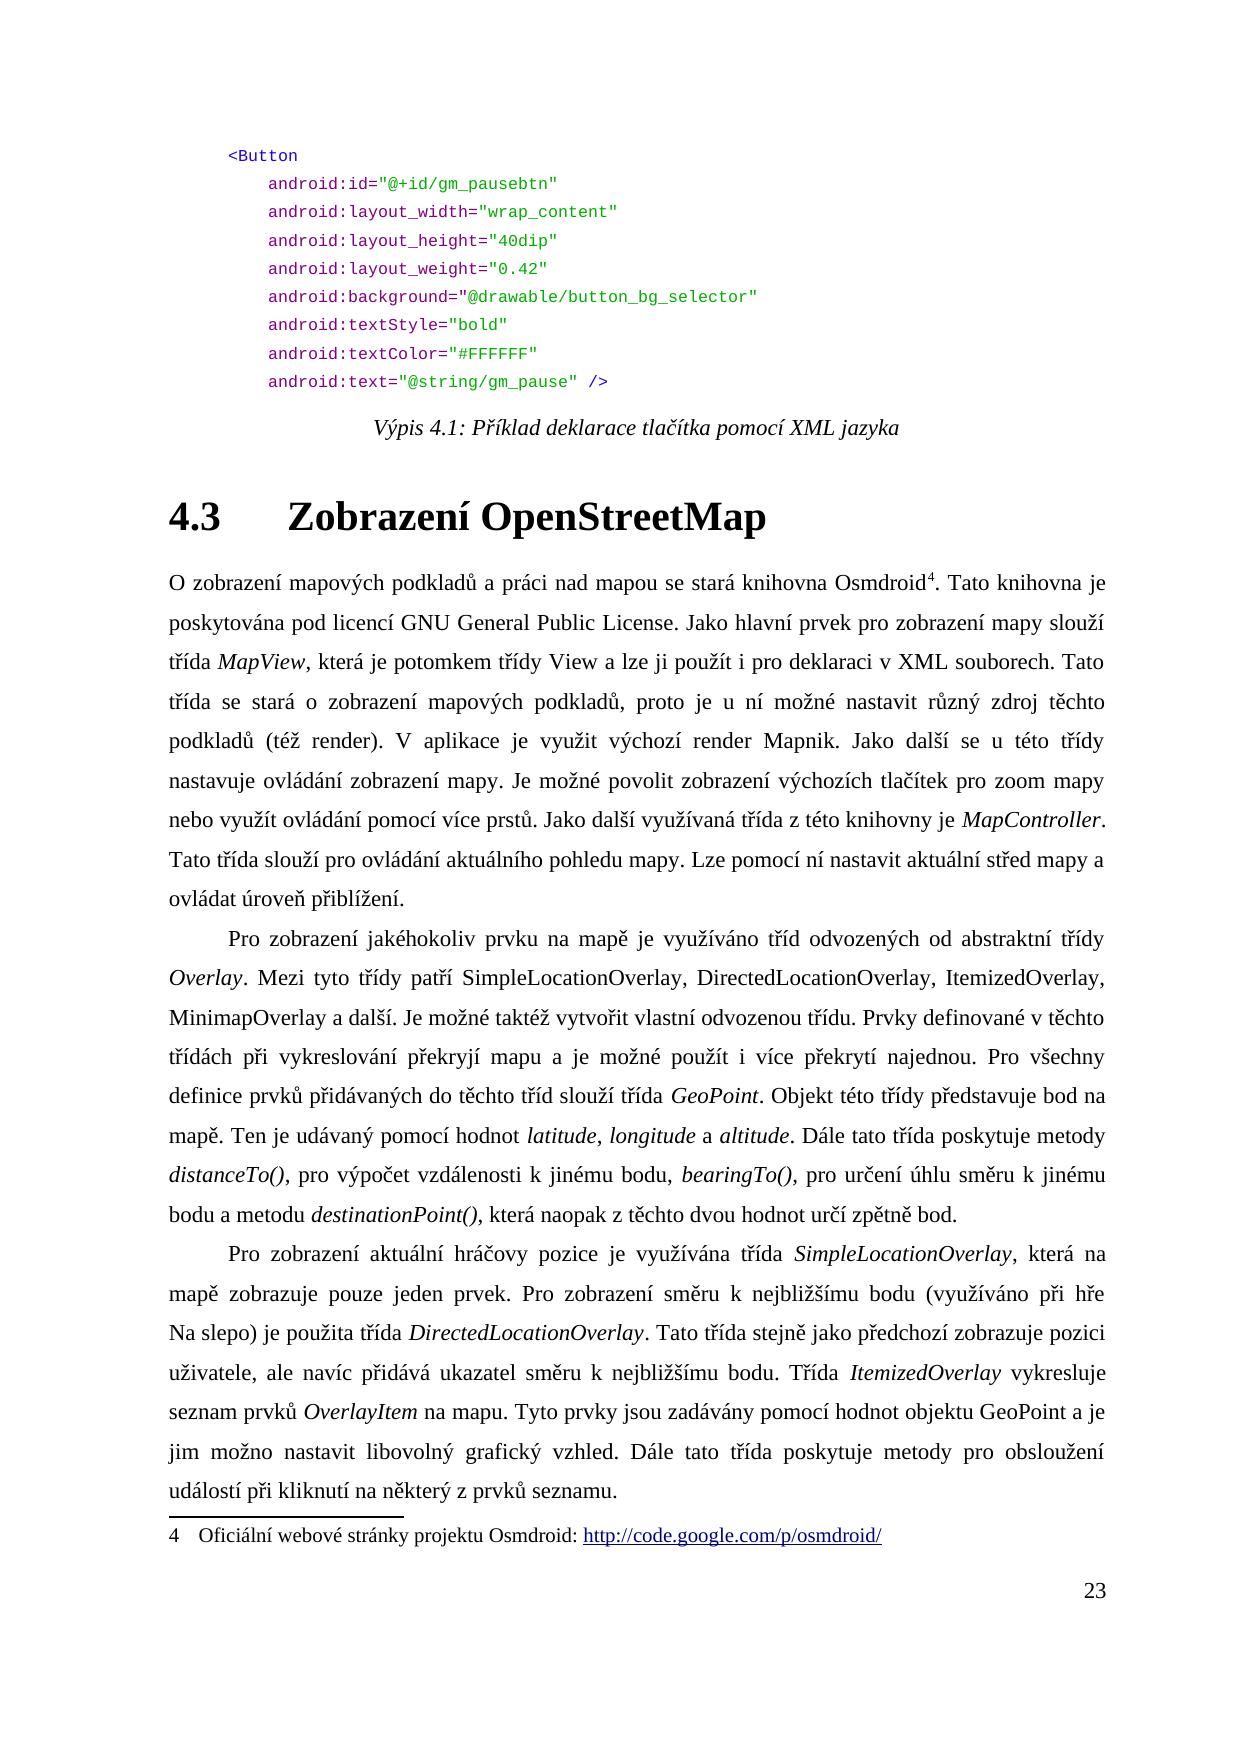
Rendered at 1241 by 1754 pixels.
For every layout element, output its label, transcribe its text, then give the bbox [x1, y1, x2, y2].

text android:textColor="#FFFFFF" [169, 345, 1106, 364]
text android:layout_width="wrap_content" [169, 204, 1106, 223]
text <Button [169, 148, 1106, 166]
text Výpis 4.1: Příklad deklarace tlačítka pomocí XML jazyka [169, 414, 1106, 441]
text android:layout_height="40dip" [169, 232, 1106, 251]
text Pro zobrazení jakéhokoliv prvku na mapě je využíváno tříd odvozených od abstraktní třídy Overlay. Mezi tyto třídy patří SimpleLocationOverlay, DirectedLocationOverlay, ItemizedOverlay, MinimapOverlay a další. Je možné taktéž vytvořit vlastní odvozenou třídu. Prvky definované v těchto třídách při vykreslování překryjí mapu a je možné použít i více překrytí najednou. Pro všechny definice prvků přidávaných do těchto tříd slouží třída GeoPoint. Objekt této třídy představuje bod na mapě. Ten je udávaný pomocí hodnot latitude, longitude a altitude. Dále tato třída poskytuje metody distanceTo(), pro výpočet vzdálenosti k jinému bodu, bearingTo(), pro určení úhlu směru k jinému bodu a metodu destinationPoint(), která naopak z těchto dvou hodnot určí zpětně bod. [169, 924, 1106, 1227]
text Oficiální webové stránky projektu Osmdroid: http://code.google.com/p/osmdroid/ [169, 1523, 1106, 1547]
text android:id="@+id/gm_pausebtn" [169, 176, 1106, 195]
subtitle Zobrazení OpenStreetMap [169, 491, 1106, 539]
text Pro zobrazení aktuální hráčovy pozice je využívána třída SimpleLocationOverlay, která na mapě zobrazuje pouze jeden prvek. Pro zobrazení směru k nejbližšímu bodu (využíváno při hře Na slepo) je použita třída DirectedLocationOverlay. Tato třída stejně jako předchozí zobrazuje pozici uživatele, ale navíc přidává ukazatel směru k nejbližšímu bodu. Třída ItemizedOverlay vykresluje seznam prvků OverlayItem na mapu. Tyto prvky jsou zadávány pomocí hodnot objektu GeoPoint a je jim možno nastavit libovolný grafický vzhled. Dále tato třída poskytuje metody pro obsloužení událostí při kliknutí na některý z prvků seznamu. [169, 1240, 1106, 1504]
text android:layout_weight="0.42" [169, 261, 1106, 279]
text android:text="@string/gm_pause" /> [169, 373, 1106, 392]
text android:background="@drawable/button_bg_selector" [169, 289, 1106, 308]
text O zobrazení mapových podkladů a práci nad mapou se stará knihovna Osmdroid. Tato knihovna je poskytována pod licencí GNU General Public License. Jako hlavní prvek pro zobrazení mapy slouží třída MapView, která je potomkem třídy View a lze ji použít i pro deklaraci v XML souborech. Tato třída se stará o zobrazení mapových podkladů, proto je u ní možné nastavit různý zdroj těchto podkladů (též render). V aplikace je využit výchozí render Mapnik. Jako další se u této třídy nastavuje ovládání zobrazení mapy. Je možné povolit zobrazení výchozích tlačítek pro zoom mapy nebo využít ovládání pomocí více prstů. Jako další využívaná třída z této knihovny je MapController. Tato třída slouží pro ovládání aktuálního pohledu mapy. Lze pomocí ní nastavit aktuální střed mapy a ovládat úroveň přiblížení. [169, 569, 1106, 911]
text android:textStyle="bold" [169, 317, 1106, 336]
